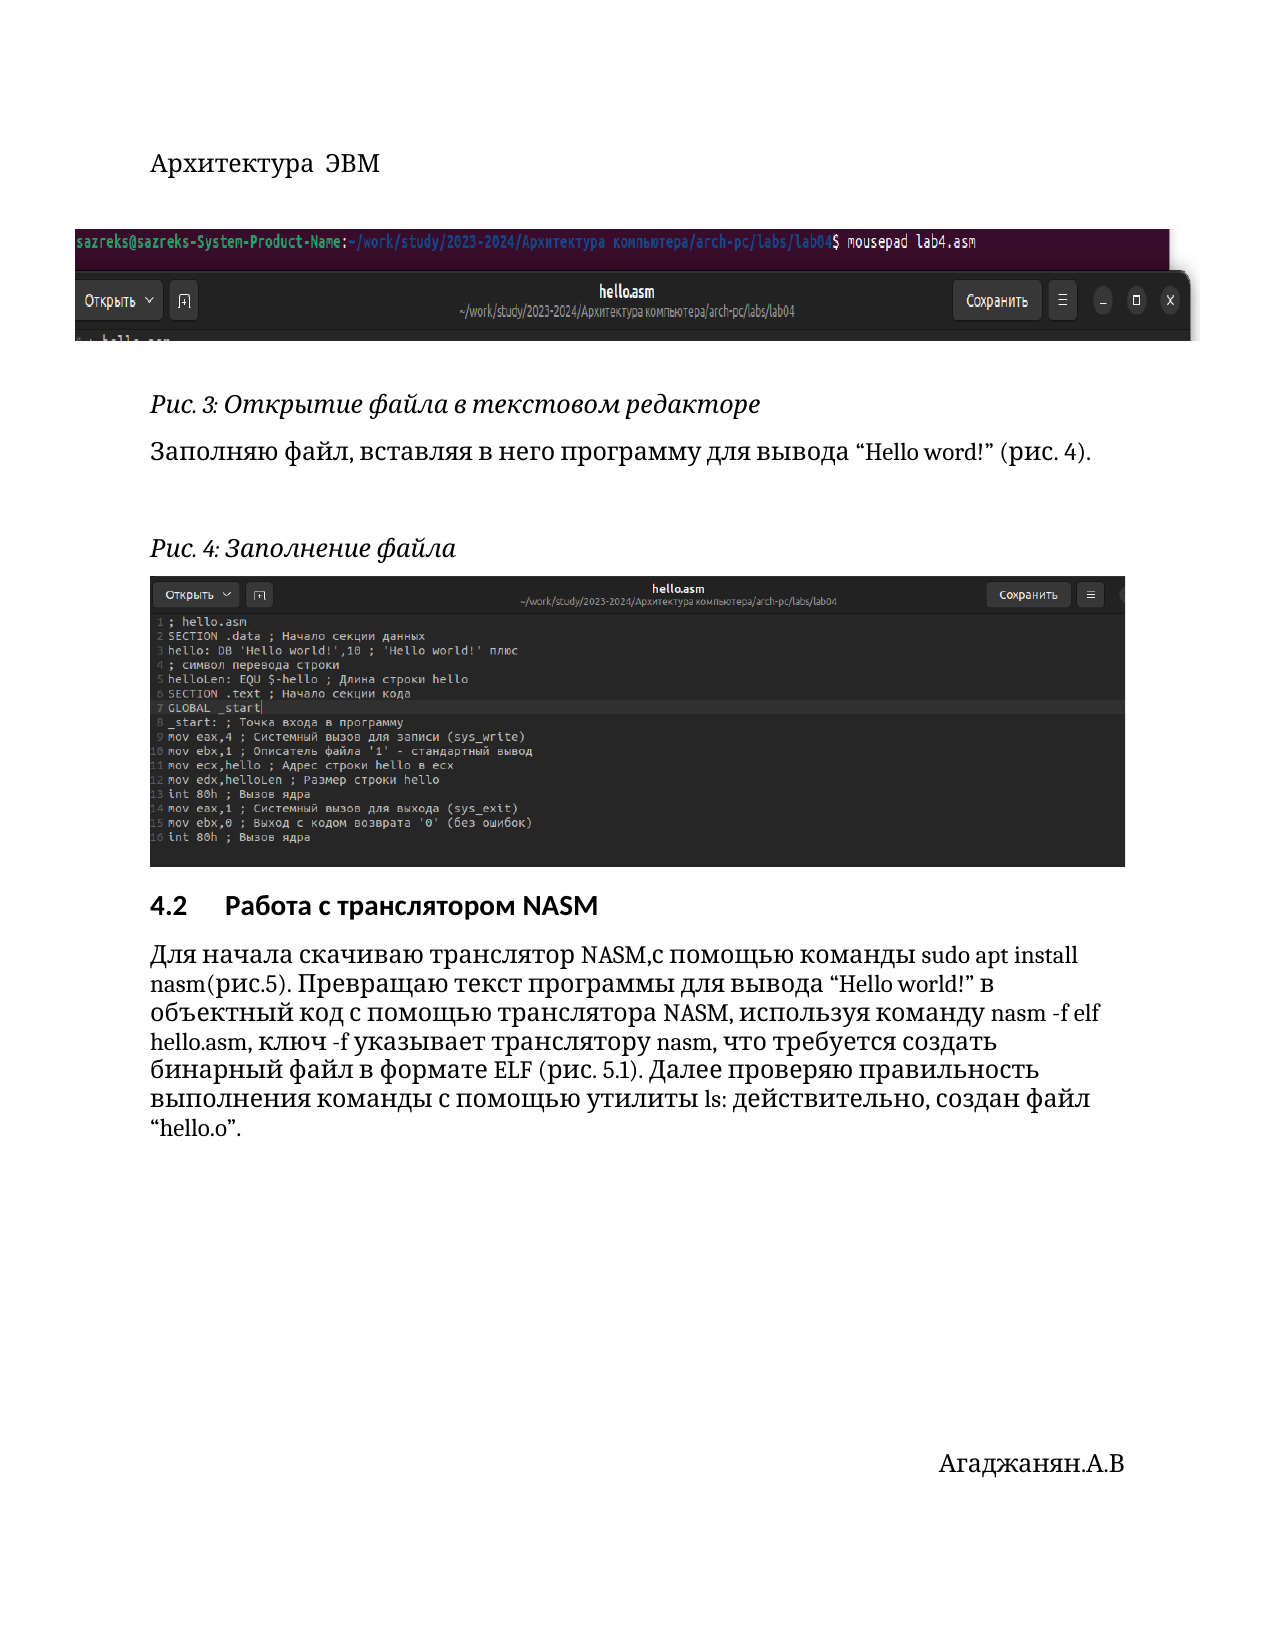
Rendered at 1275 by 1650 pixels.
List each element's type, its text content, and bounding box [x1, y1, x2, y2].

text Рис. 4: Заполнение файла [150, 535, 1125, 564]
text Для начала скачиваю транслятор NASM,с помощью команды sudo apt install nasm(рис.5). Превращаю текст программы для вывода “Hello world!” в объектный код с помощью транслятора NASM, используя команду nasm -f elf hello.asm, ключ -f указывает транслятору nasm, что требуется создать бинарный файл в формате ELF (рис. 5.1). Далее проверяю правильность выполнения команды с помощью утилиты ls: действительно, создан файл “hello.o”. [150, 941, 1125, 1143]
subtitle 4.2 Работа с транслятором NASM [150, 867, 1125, 923]
picture [75, 229, 1200, 341]
text Рис. 3: Открытие файла в текстовом редакторе [150, 391, 1125, 419]
picture [150, 576, 1125, 867]
text Заполняю файл, вставляя в него программу для вывода “Hello word!” (рис. 4). [150, 438, 1125, 467]
